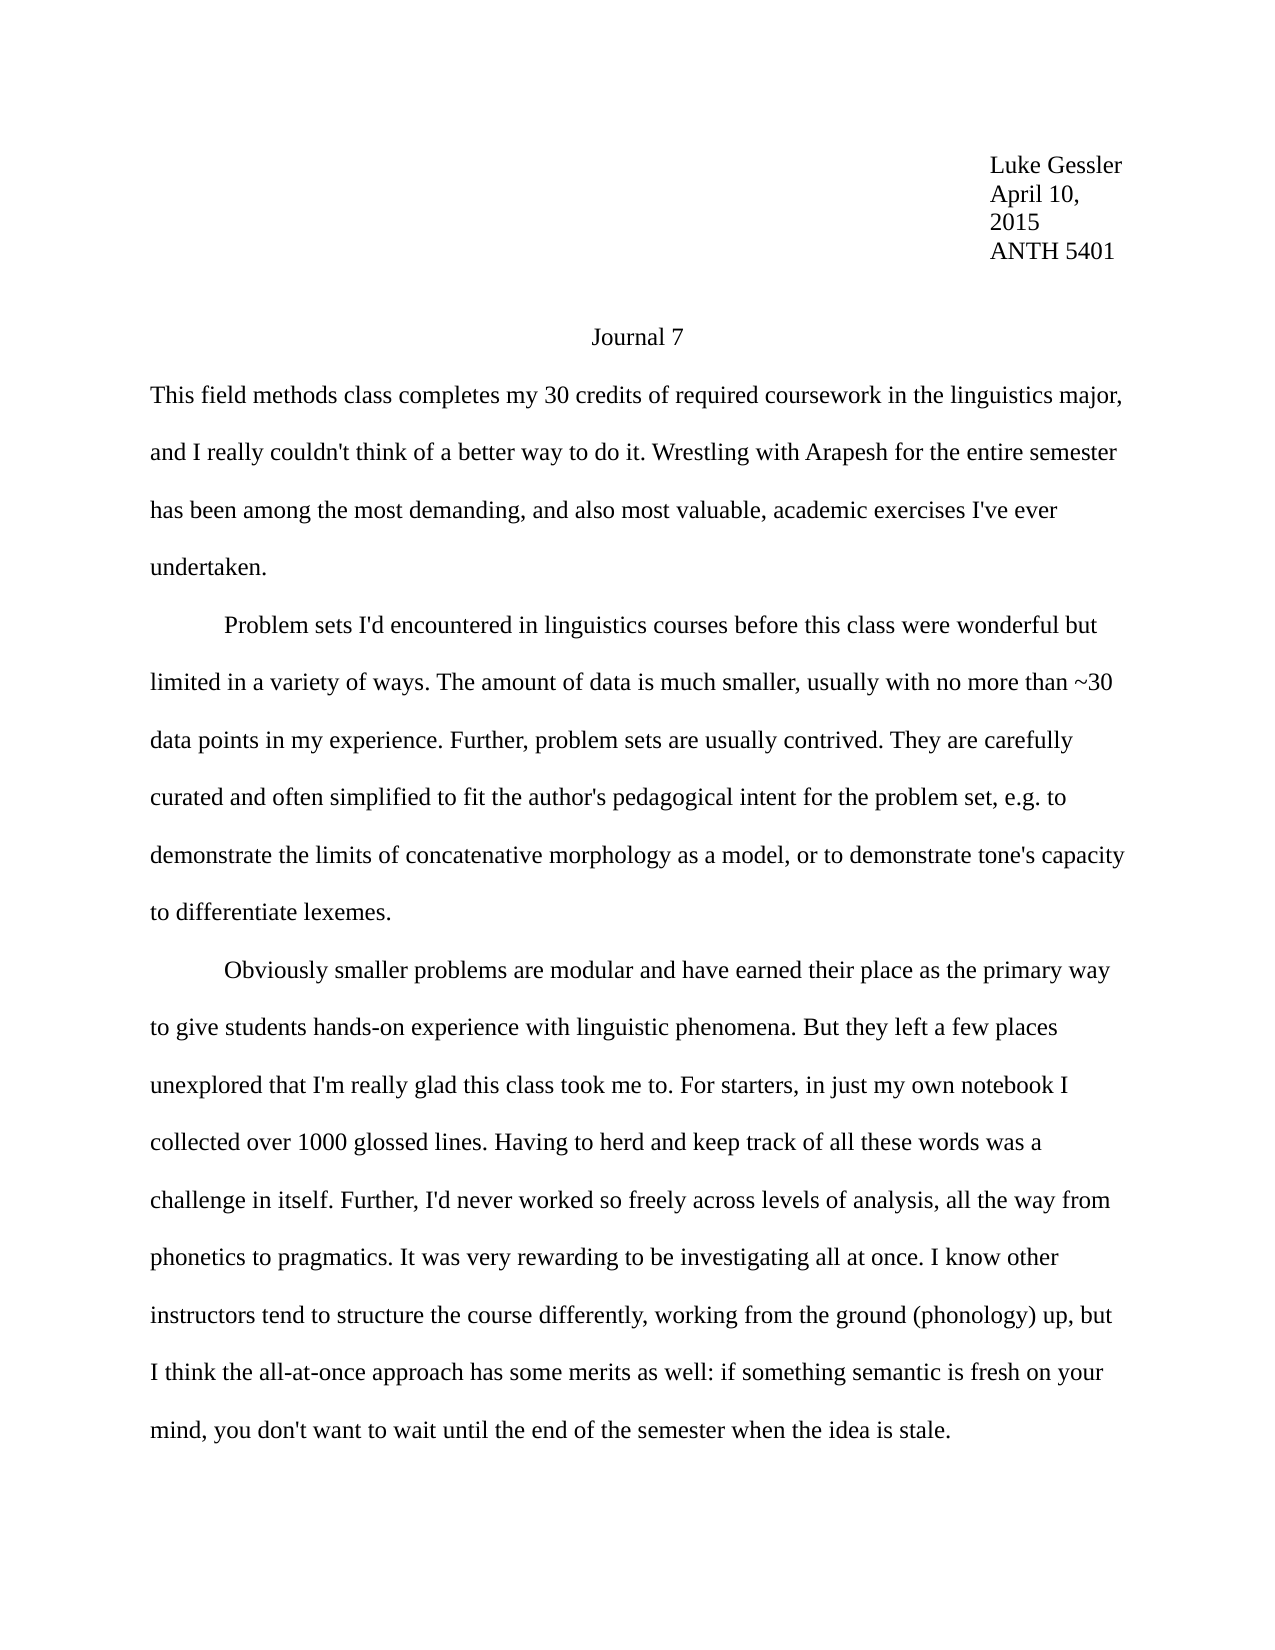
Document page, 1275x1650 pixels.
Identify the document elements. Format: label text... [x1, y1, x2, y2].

text Problem sets I'd encountered in linguistics courses before this class were wonderful but limited in a variety of ways. The amount of data is much smaller, usually with no more than ~30 data points in my experience. Further, problem sets are usually contrived. They are carefully curated and often simplified to fit the author's pedagogical intent for the problem set, e.g. to demonstrate the limits of concatenative morphology as a model, or to demonstrate tone's capacity to differentiate lexemes. [150, 610, 1125, 926]
text Journal 7 [150, 322, 1125, 351]
text This field methods class completes my 30 credits of required coursework in the linguistics major, and I really couldn't think of a better way to do it. Wrestling with Arapesh for the entire semester has been among the most demanding, and also most valuable, academic exercises I've ever undertaken. [150, 380, 1125, 581]
text April 10, 2015 [989, 179, 1125, 236]
text Obviously smaller problems are modular and have earned their place as the primary way to give students hands-on experience with linguistic phenomena. But they left a few places unexplored that I'm really glad this class took me to. For starters, in just my own notebook I collected over 1000 glossed lines. Having to herd and keep track of all these words was a challenge in itself. Further, I'd never worked so freely across levels of analysis, all the way from phonetics to pragmatics. It was very rewarding to be investigating all at once. I know other instructors tend to structure the course differently, working from the ground (phonology) up, but I think the all-at-once approach has some merits as well: if something semantic is fresh on your mind, you don't want to wait until the end of the semester when the idea is stale. [150, 955, 1125, 1444]
text ANTH 5401 [989, 236, 1125, 265]
text Luke Gessler [989, 150, 1125, 179]
